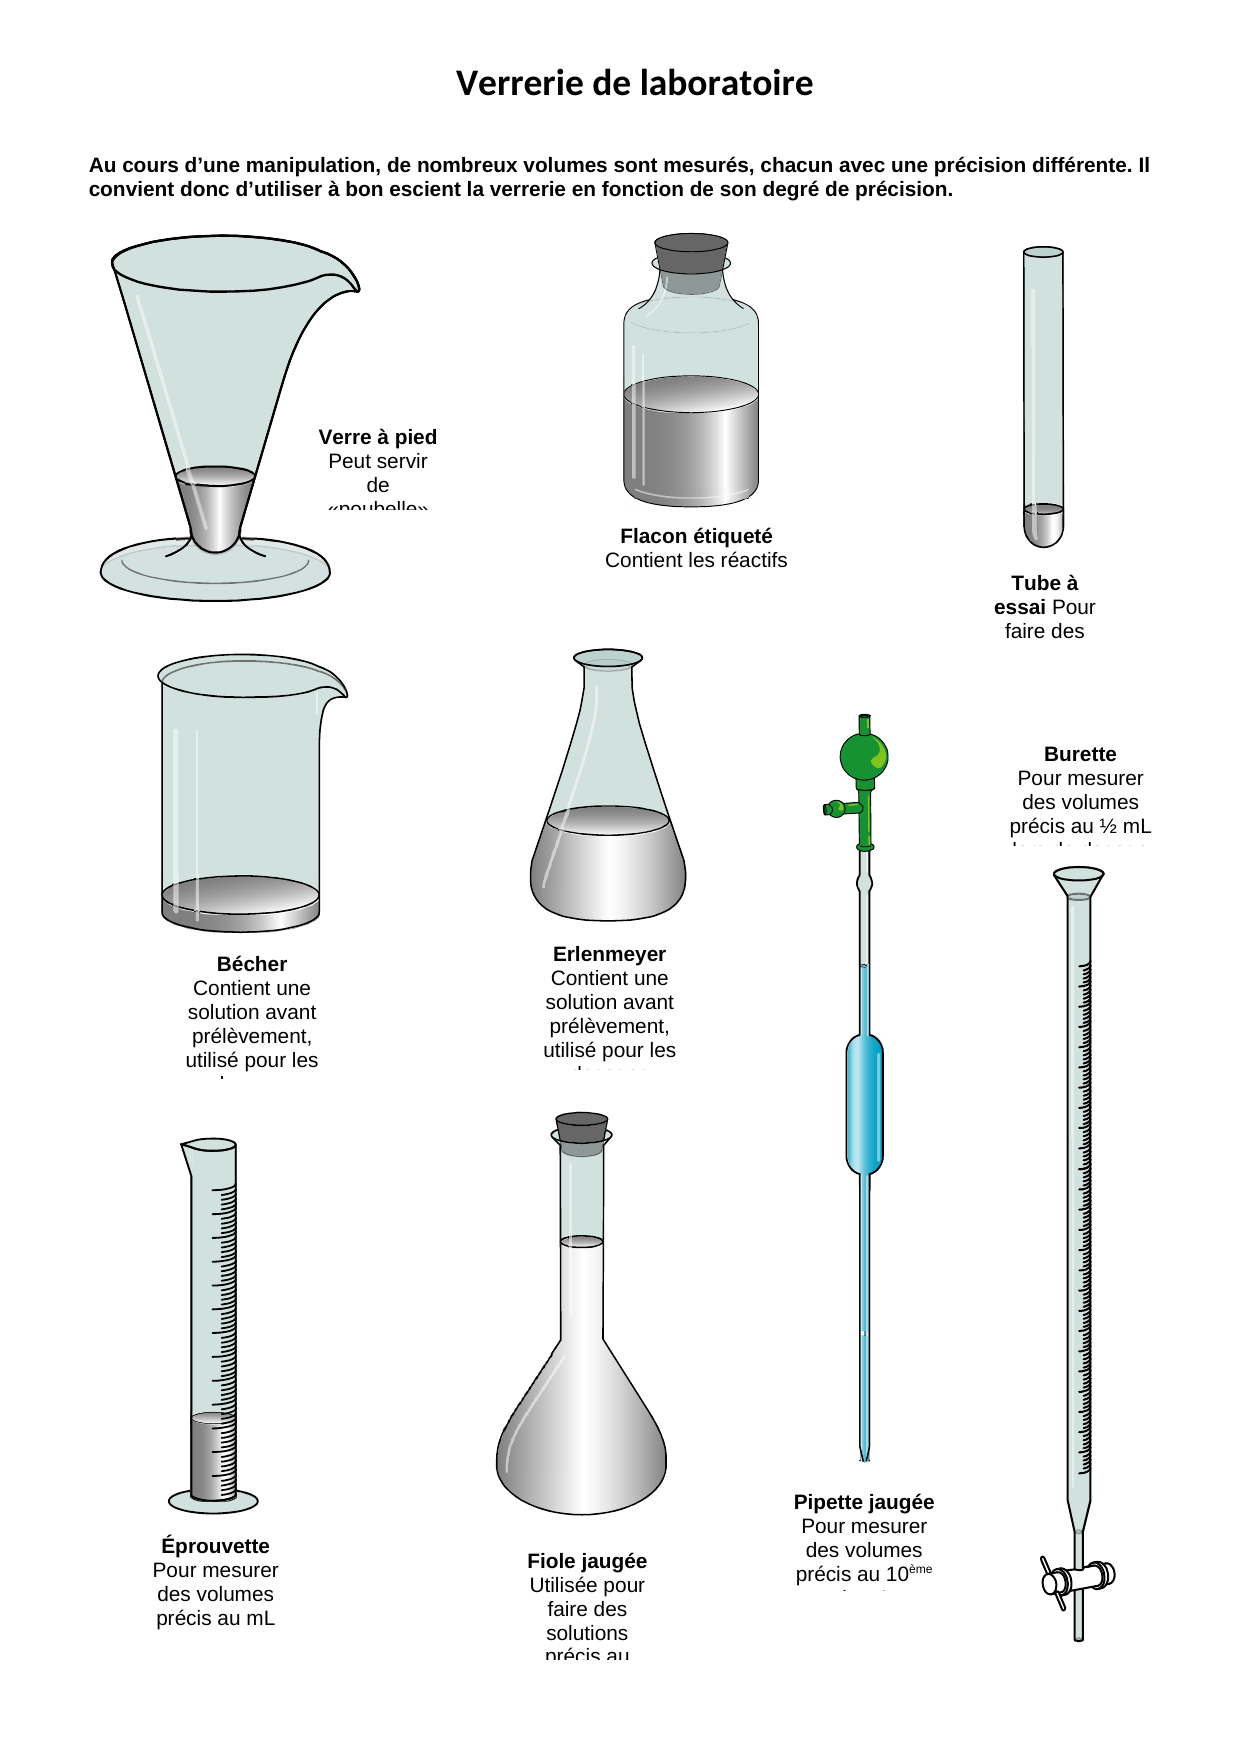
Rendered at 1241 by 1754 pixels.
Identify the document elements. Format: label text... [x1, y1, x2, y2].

text Pour mesurer des volumes précis au ½ mL lors de dosage [1005, 766, 1156, 846]
text Flacon étiqueté [587, 524, 806, 548]
text Contient une solution avant prélèvement, utilisé pour les dosages [531, 966, 688, 1069]
text Burette [1005, 742, 1156, 766]
text Verre à pied [314, 425, 442, 449]
text Au cours d’une manipulation, de nombreux volumes sont mesurés, chacun avec une précision différente. Il convient donc d’utiliser à bon escient la verrerie en fonction de son degré de précision. [88, 153, 1181, 201]
text Pour mesurer des volumes précis au 10ème de mL [789, 1514, 938, 1591]
picture [848, 964, 874, 1461]
picture [871, 1165, 883, 1190]
picture [846, 1451, 870, 1463]
text Contient une solution avant prélèvement, utilisé pour les dosages [172, 976, 332, 1079]
text Pipette jaugée [789, 1490, 938, 1514]
text Utilisée pour faire des solutions [521, 1572, 654, 1644]
picture [846, 1164, 858, 1185]
text Bécher [172, 952, 332, 976]
text précis au 10ème de mL [521, 1644, 654, 1659]
text Contient les réactifs [587, 548, 806, 572]
text Verrerie de laboratoire [88, 59, 1181, 105]
text Erlenmeyer [531, 942, 688, 966]
picture [871, 965, 883, 1044]
text Peut servir de «poubelle» pour rincer [314, 449, 442, 509]
text Éprouvette [149, 1534, 282, 1558]
text Pour mesurer des volumes précis au mL [149, 1558, 282, 1629]
picture [846, 965, 858, 1045]
text Tube à essai Pour faire des petits tests [986, 571, 1104, 639]
text Fiole jaugée [521, 1548, 654, 1572]
